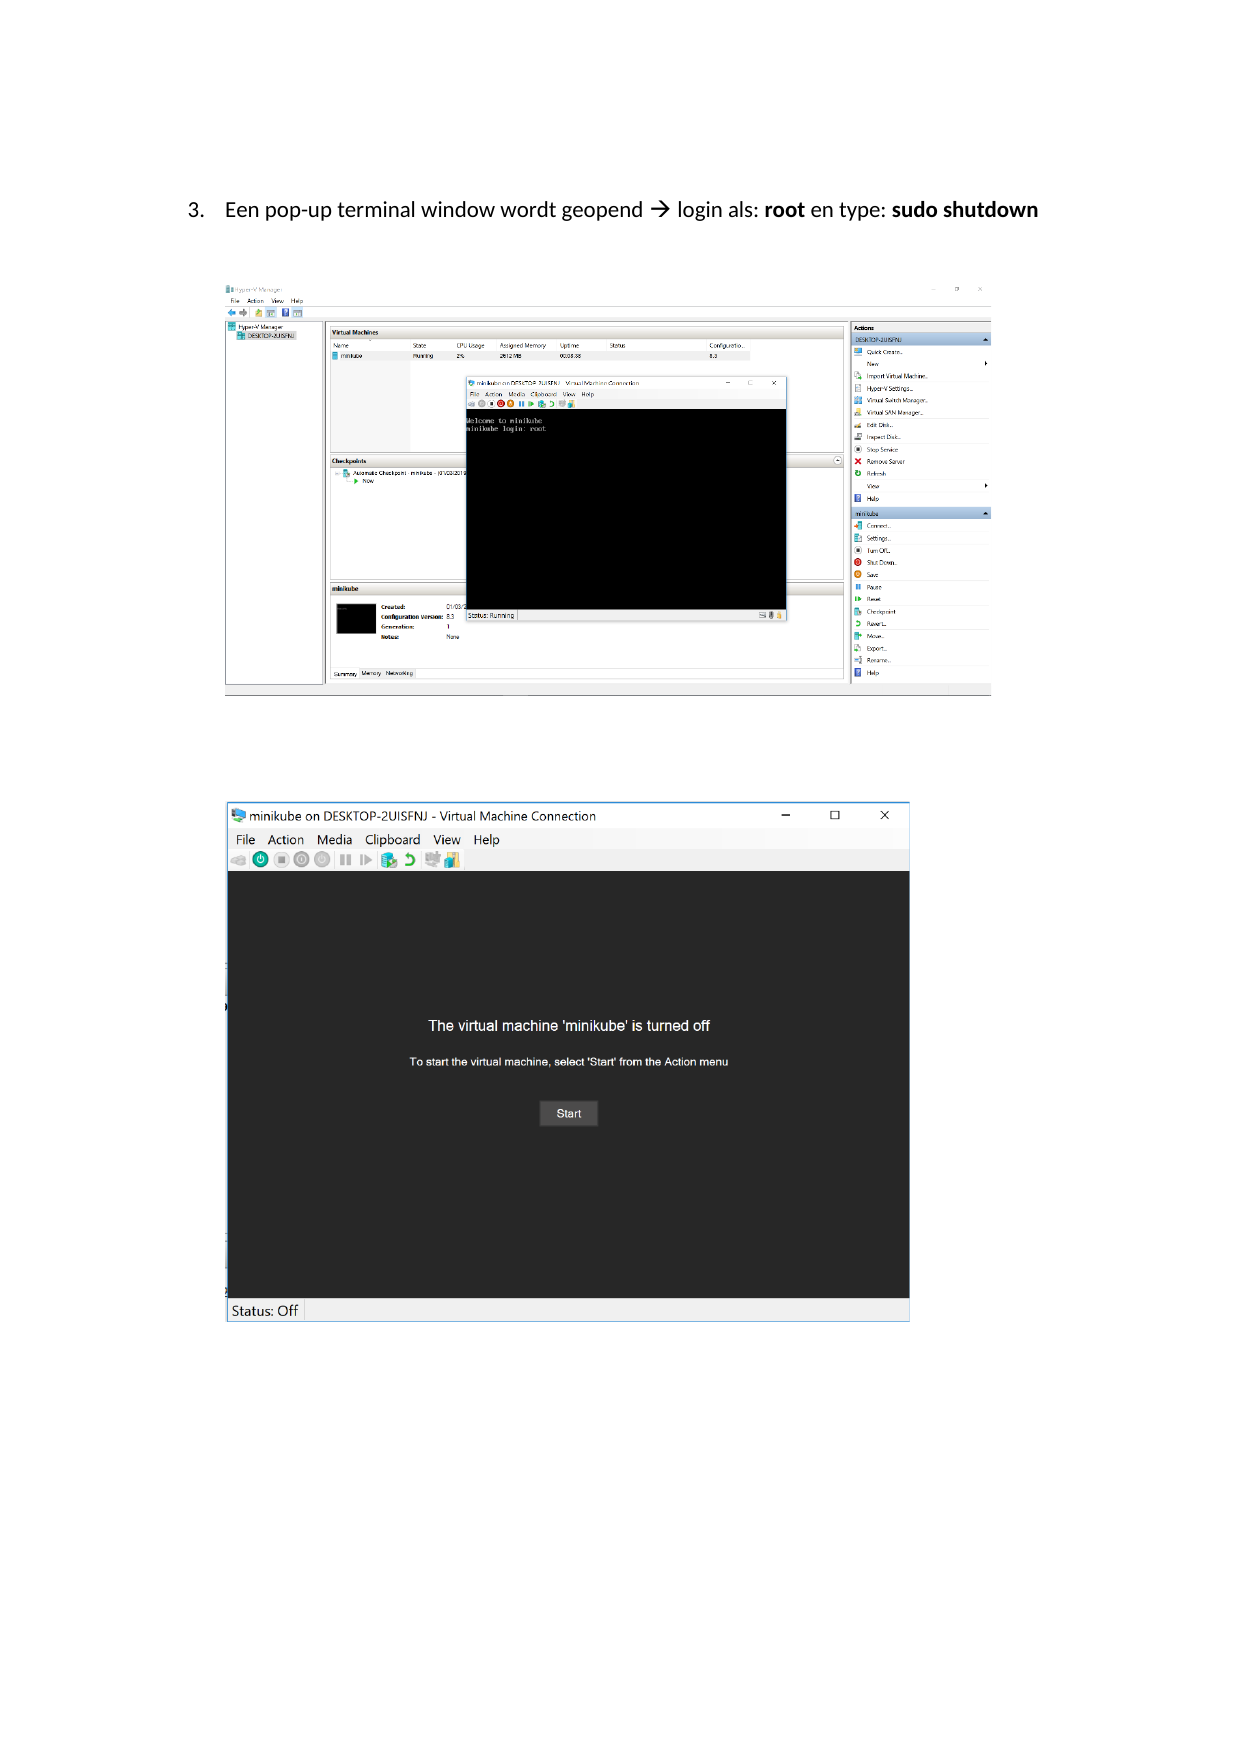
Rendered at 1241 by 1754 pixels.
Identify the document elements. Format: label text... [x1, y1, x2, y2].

list Een pop-up terminal window wordt geopend  login als: root en type: sudo shutdown [187, 195, 1090, 223]
